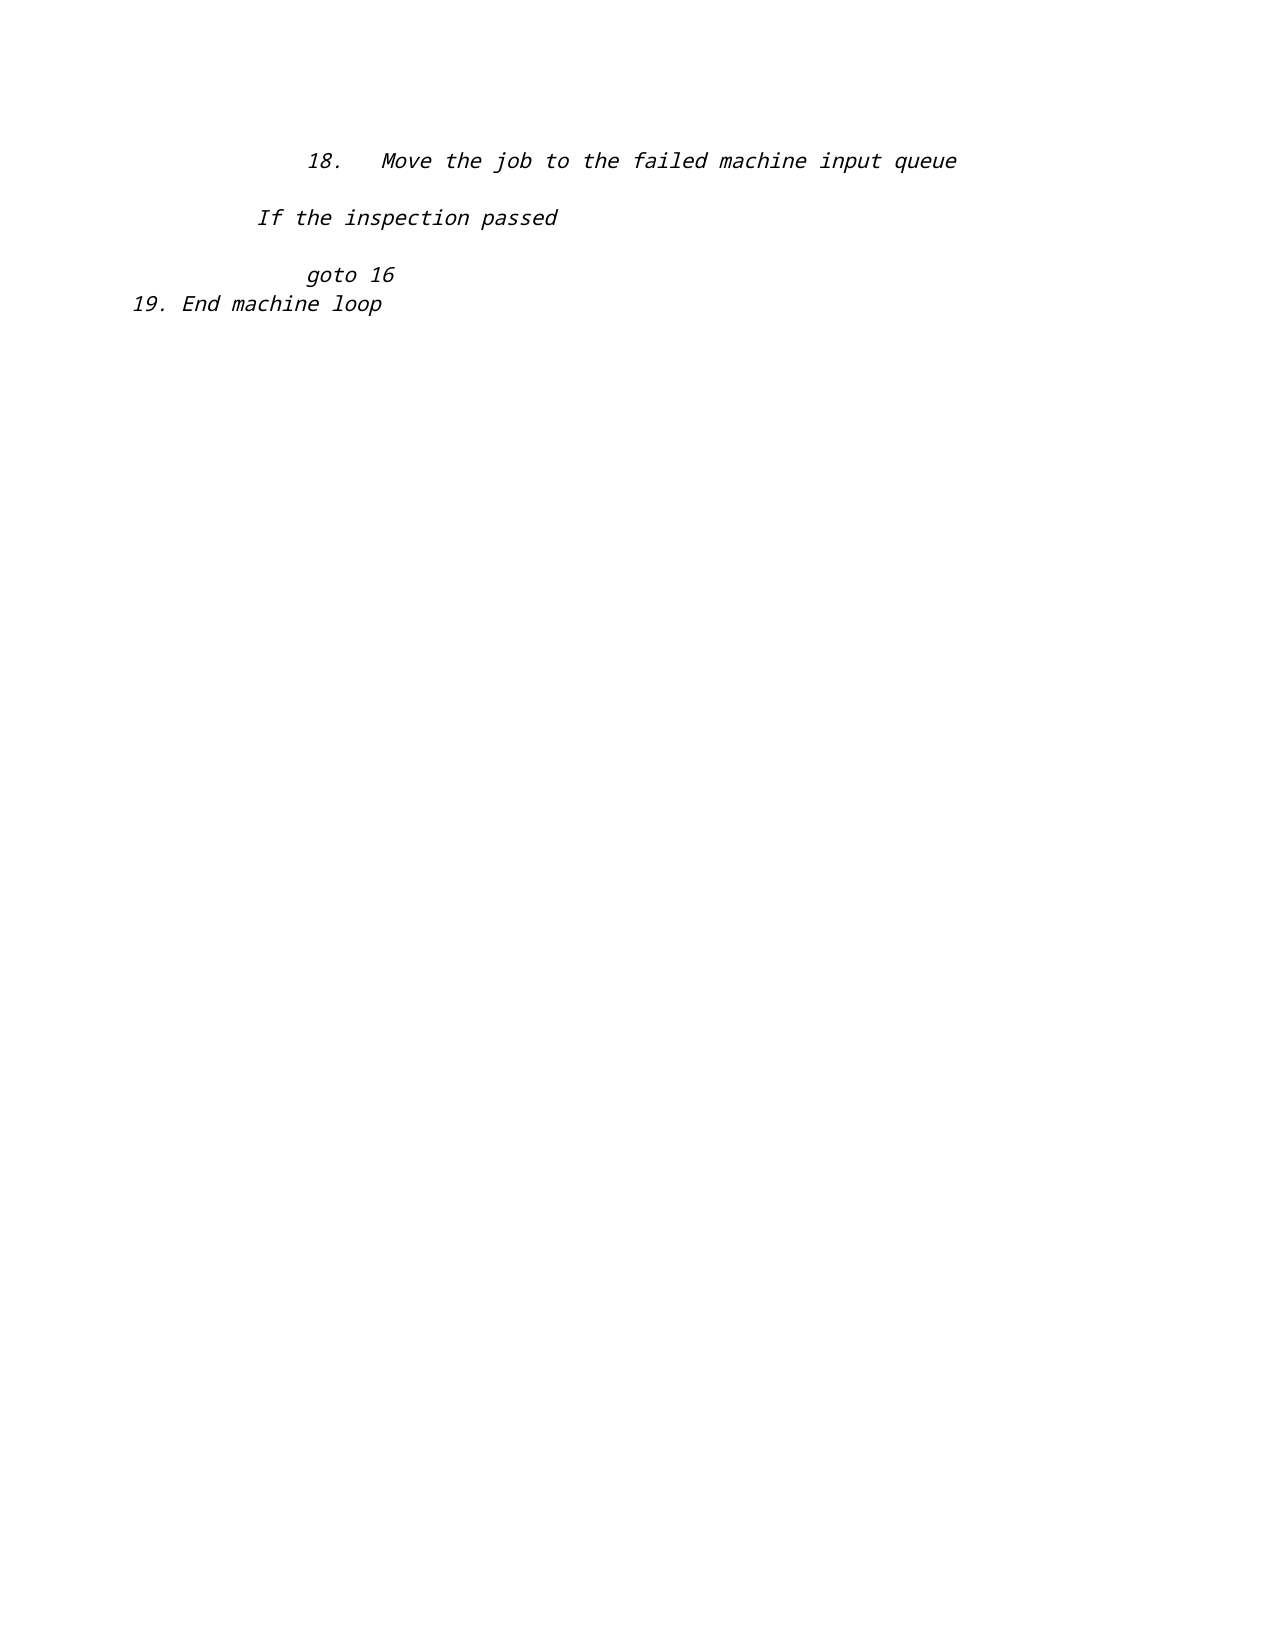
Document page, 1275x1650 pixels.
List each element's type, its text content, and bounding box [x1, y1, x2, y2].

text goto 16 [118, 260, 1157, 289]
text 18. Move the job to the failed machine input queue [118, 147, 1157, 175]
text If the inspection passed [118, 203, 1157, 232]
text 19. End machine loop [118, 289, 1157, 317]
